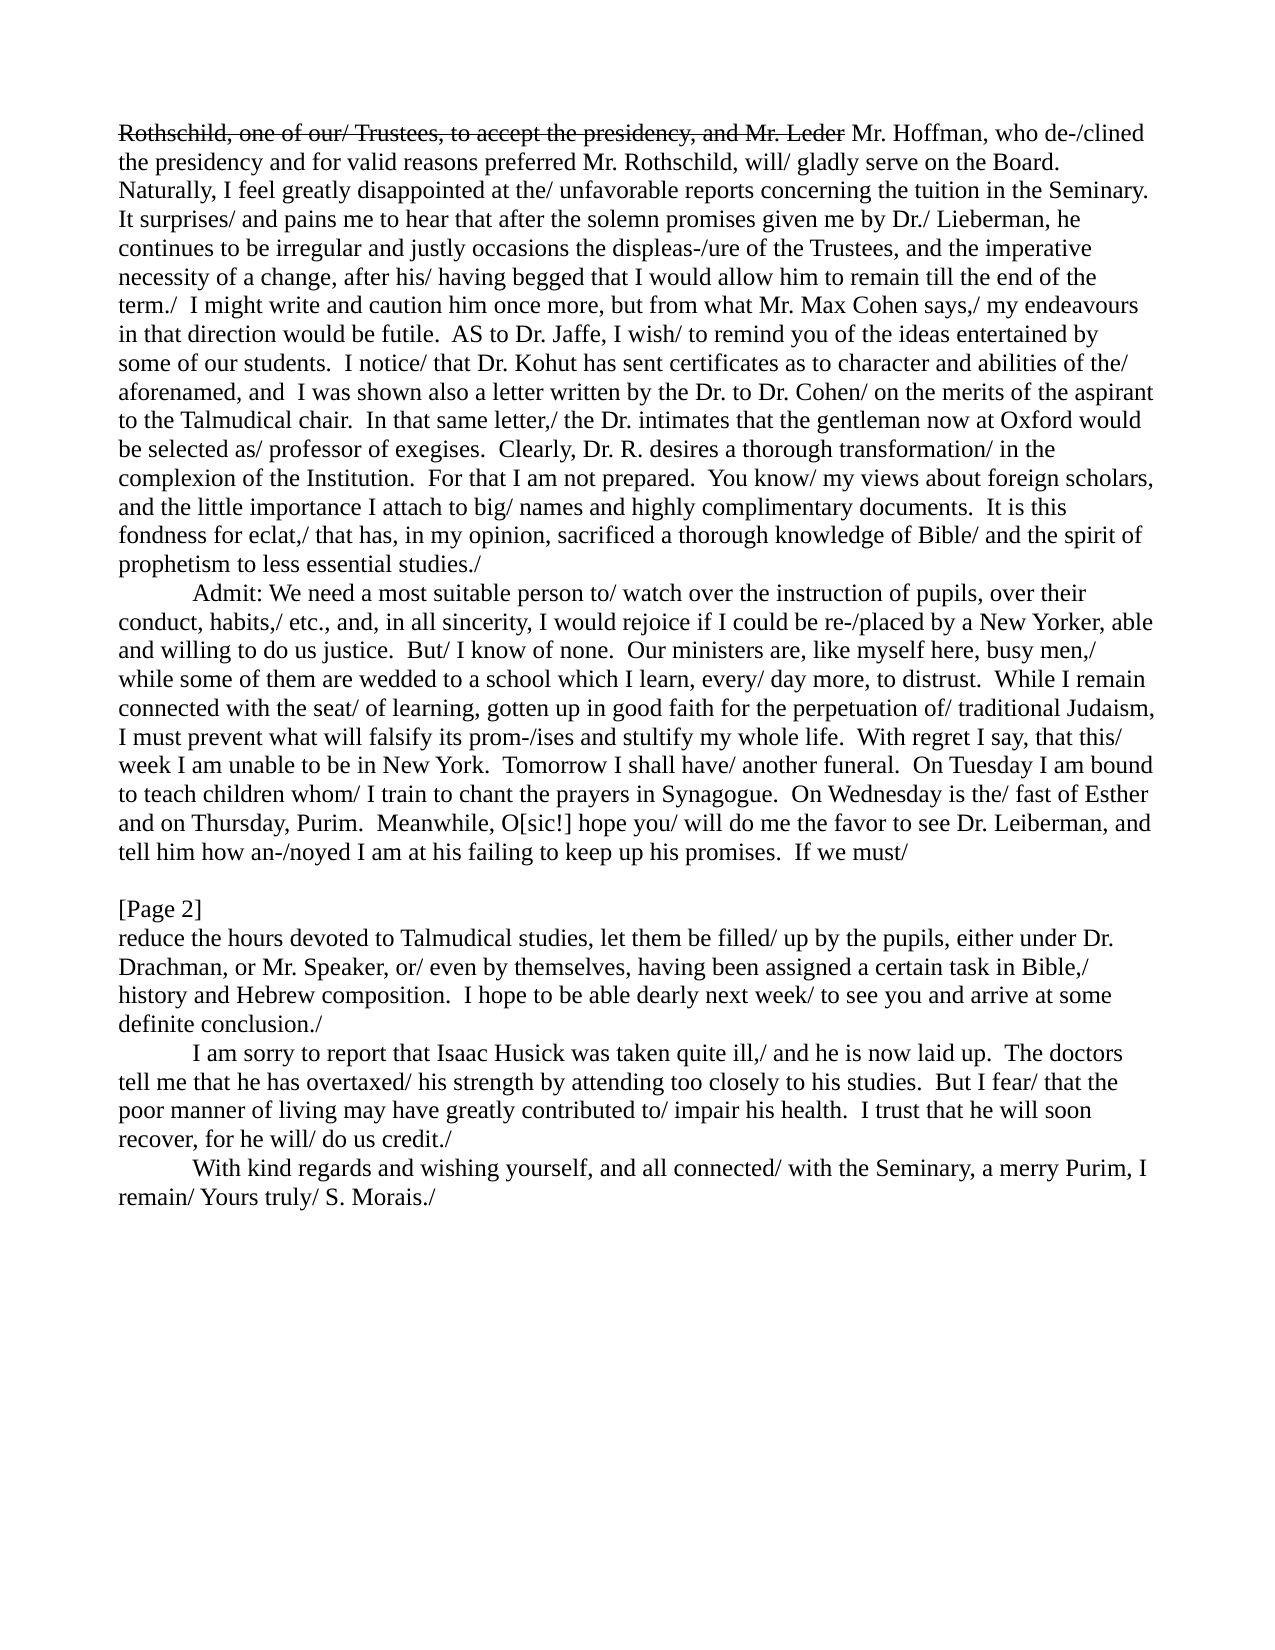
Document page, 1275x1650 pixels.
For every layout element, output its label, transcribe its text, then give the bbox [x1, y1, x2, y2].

text I am sorry to report that Isaac Husick was taken quite ill,/ and he is now laid up. The doctors tell me that he has overtaxed/ his strength by attending too closely to his studies. But I fear/ that the poor manner of living may have greatly contributed to/ impair his health. I trust that he will soon recover, for he will/ do us credit./ [118, 1038, 1157, 1153]
text Rothschild, one of our/ Trustees, to accept the presidency, and Mr. Leder Mr. Hoffman, who de-/clined the presidency and for valid reasons preferred Mr. Rothschild, will/ gladly serve on the Board. Naturally, I feel greatly disappointed at the/ unfavorable reports concerning the tuition in the Seminary. It surprises/ and pains me to hear that after the solemn promises given me by Dr./ Lieberman, he continues to be irregular and justly occasions the displeas-/ure of the Trustees, and the imperative necessity of a change, after his/ having begged that I would allow him to remain till the end of the term./ I might write and caution him once more, but from what Mr. Max Cohen says,/ my endeavours in that direction would be futile. AS to Dr. Jaffe, I wish/ to remind you of the ideas entertained by some of our students. I notice/ that Dr. Kohut has sent certificates as to character and abilities of the/ aforenamed, and I was shown also a letter written by the Dr. to Dr. Cohen/ on the merits of the aspirant to the Talmudical chair. In that same letter,/ the Dr. intimates that the gentleman now at Oxford would be selected as/ professor of exegises. Clearly, Dr. R. desires a thorough transformation/ in the complexion of the Institution. For that I am not prepared. You know/ my views about foreign scholars, and the little importance I attach to big/ names and highly complimentary documents. It is this fondness for eclat,/ that has, in my opinion, sacrificed a thorough knowledge of Bible/ and the spirit of prophetism to less essential studies./ [118, 118, 1157, 578]
text reduce the hours devoted to Talmudical studies, let them be filled/ up by the pupils, either under Dr. Drachman, or Mr. Speaker, or/ even by themselves, having been assigned a certain task in Bible,/ history and Hebrew composition. I hope to be able dearly next week/ to see you and arrive at some definite conclusion./ [118, 923, 1157, 1038]
text Admit: We need a most suitable person to/ watch over the instruction of pupils, over their conduct, habits,/ etc., and, in all sincerity, I would rejoice if I could be re-/placed by a New Yorker, able and willing to do us justice. But/ I know of none. Our ministers are, like myself here, busy men,/ while some of them are wedded to a school which I learn, every/ day more, to distrust. While I remain connected with the seat/ of learning, gotten up in good faith for the perpetuation of/ traditional Judaism, I must prevent what will falsify its prom-/ises and stultify my whole life. With regret I say, that this/ week I am unable to be in New York. Tomorrow I shall have/ another funeral. On Tuesday I am bound to teach children whom/ I train to chant the prayers in Synagogue. On Wednesday is the/ fast of Esther and on Thursday, Purim. Meanwhile, O[sic!] hope you/ will do me the favor to see Dr. Leiberman, and tell him how an-/noyed I am at his failing to keep up his promises. If we must/ [118, 578, 1157, 866]
text [Page 2] [118, 894, 1157, 923]
text With kind regards and wishing yourself, and all connected/ with the Seminary, a merry Purim, I remain/ Yours truly/ S. Morais./ [118, 1153, 1157, 1211]
